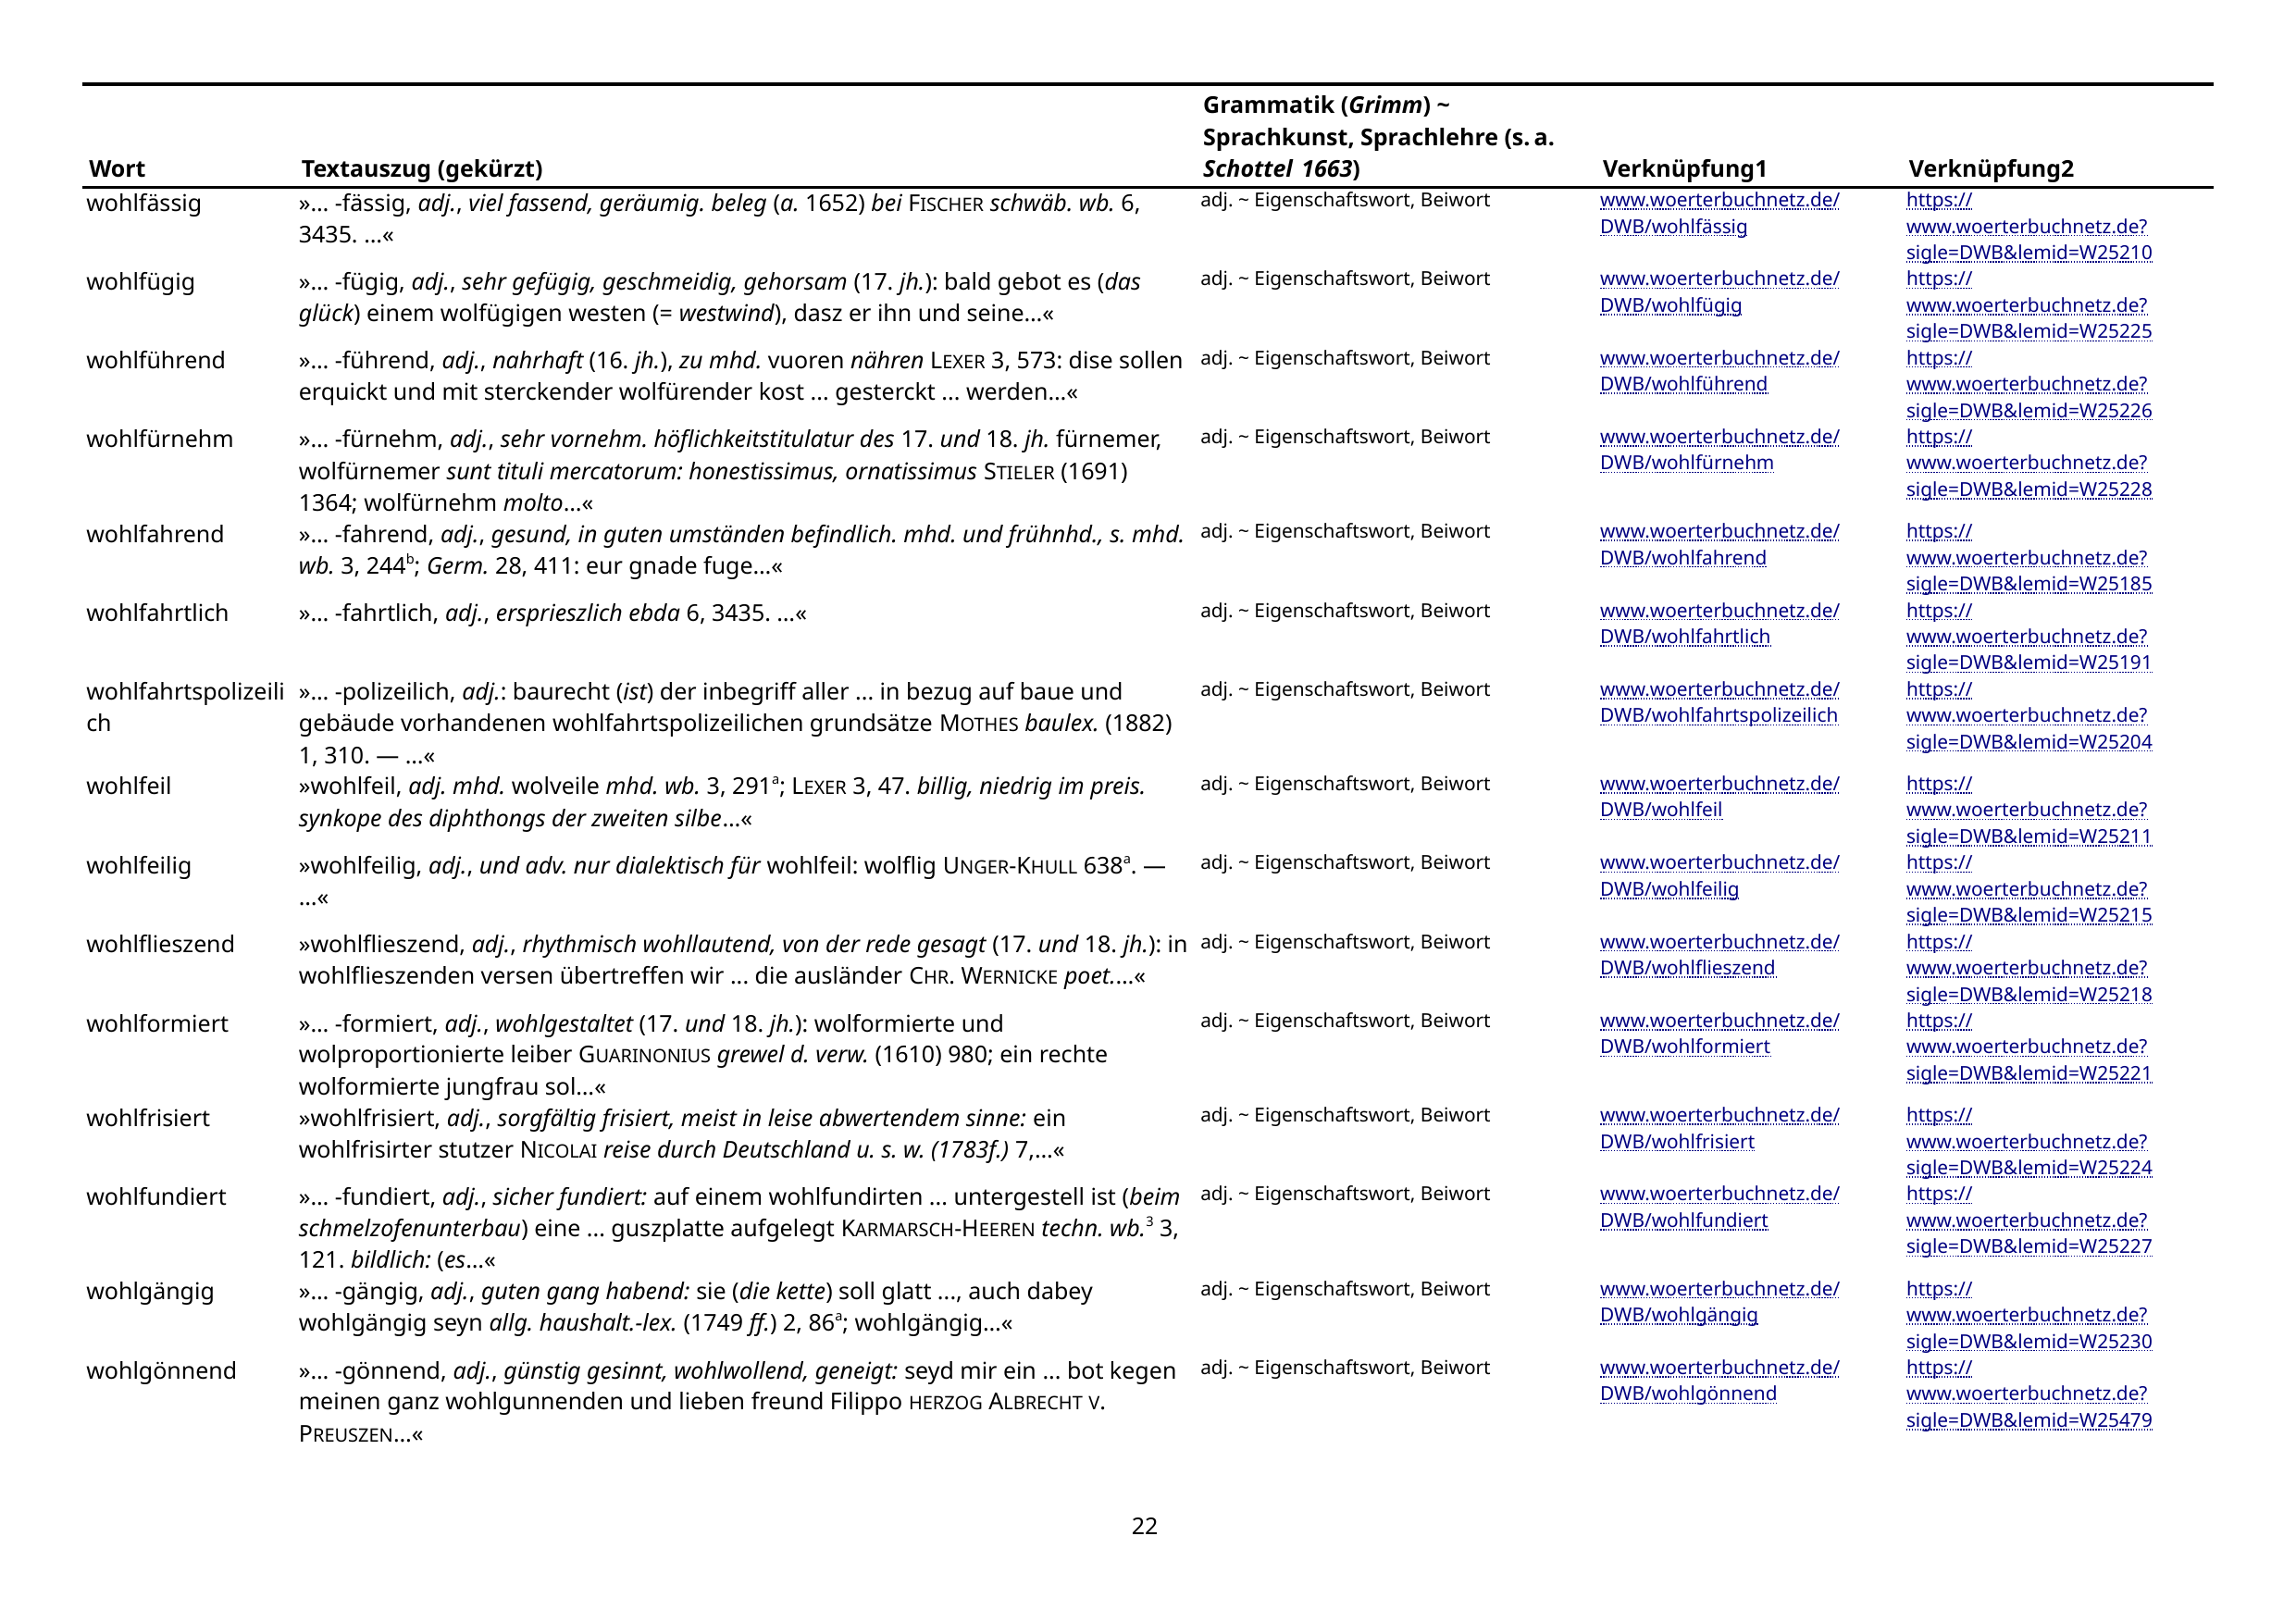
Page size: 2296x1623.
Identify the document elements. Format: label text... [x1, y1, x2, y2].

table_cell wohlformiert [82, 1007, 294, 1101]
table_cell adj. ~ Eigenschaftswort, Beiwort [1197, 189, 1595, 266]
table_cell www.woerterbuchnetz.de/DWB/wohlfrisiert [1596, 1101, 1902, 1181]
table_cell »… -gönnend, adj., günstig gesinnt, wohlwollend, geneigt: seyd mir ein ... bot kegen meinen ganz wohlgunnenden und lieben freund Filippo herzog Albrecht v. Preuszen…« [294, 1354, 1196, 1448]
table_cell www.woerterbuchnetz.de/DWB/wohlfahrtspolizeilich [1596, 675, 1902, 770]
table_cell www.woerterbuchnetz.de/DWB/wohlfundiert [1596, 1181, 1902, 1275]
table_cell »… -fahrtlich, adj., ersprieszlich ebda 6, 3435. …« [294, 597, 1196, 675]
table_cell wohlführend [82, 344, 294, 423]
table_cell wohlfeilig [82, 849, 294, 928]
table_cell »… -fundiert, adj., sicher fundiert: auf einem wohlfundirten ... untergestell ist (beim schmelzofenunterbau) eine ... guszplatte aufgelegt Karmarsch-Heeren techn. wb.3 3, 121. bildlich: (es…« [294, 1181, 1196, 1275]
table_cell adj. ~ Eigenschaftswort, Beiwort [1197, 928, 1595, 1007]
table_cell adj. ~ Eigenschaftswort, Beiwort [1197, 1181, 1595, 1275]
table_cell www.woerterbuchnetz.de/DWB/wohlfahrend [1596, 517, 1902, 597]
table_cell wohlfrisiert [82, 1101, 294, 1181]
table_cell adj. ~ Eigenschaftswort, Beiwort [1197, 597, 1595, 675]
table_cell https://www.woerterbuchnetz.de?sigle=DWB&lemid=W25215 [1902, 849, 2214, 928]
table_cell wohlfundiert [82, 1181, 294, 1275]
table_cell https://www.woerterbuchnetz.de?sigle=DWB&lemid=W25228 [1902, 423, 2214, 517]
table_cell wohlflieszend [82, 928, 294, 1007]
table_cell https://www.woerterbuchnetz.de?sigle=DWB&lemid=W25185 [1902, 517, 2214, 597]
table_cell www.woerterbuchnetz.de/DWB/wohlformiert [1596, 1007, 1902, 1101]
table_header Verknüpfung1 [1596, 86, 1902, 186]
table_cell www.woerterbuchnetz.de/DWB/wohlgängig [1596, 1275, 1902, 1354]
table_cell www.woerterbuchnetz.de/DWB/wohlfässig [1596, 189, 1902, 266]
table_header Verknüpfung2 [1902, 86, 2214, 186]
table_cell »… -fahrend, adj., gesund, in guten umständen befindlich. mhd. und frühnhd., s. mhd. wb. 3, 244b; Germ. 28, 411: eur gnade fuge…« [294, 517, 1196, 597]
table_cell adj. ~ Eigenschaftswort, Beiwort [1197, 675, 1595, 770]
table_cell wohlgängig [82, 1275, 294, 1354]
table_cell www.woerterbuchnetz.de/DWB/wohlführend [1596, 344, 1902, 423]
table_cell »… -führend, adj., nahrhaft (16. jh.), zu mhd. vuoren nähren Lexer 3, 573: dise sollen erquickt und mit sterckender wolfürender kost ... gesterckt ... werden…« [294, 344, 1196, 423]
table_cell »… -fässig, adj., viel fassend, geräumig. beleg (a. 1652) bei Fischer schwäb. wb. 6, 3435. …« [294, 189, 1196, 266]
table_cell adj. ~ Eigenschaftswort, Beiwort [1197, 266, 1595, 344]
table_cell »… -fürnehm, adj., sehr vornehm. höflichkeitstitulatur des 17. und 18. jh. fürnemer, wolfürnemer sunt tituli mercatorum: honestissimus, ornatissimus Stieler (1691) 1364; wolfürnehm molto…« [294, 423, 1196, 517]
table_cell »wohlfeil, adj. mhd. wolveile mhd. wb. 3, 291a; Lexer 3, 47. billig, niedrig im preis. synkope des diphthongs der zweiten silbe…« [294, 770, 1196, 849]
table_cell »… -formiert, adj., wohlgestaltet (17. und 18. jh.): wolformierte und wolproportionierte leiber Guarinonius grewel d. verw. (1610) 980; ein rechte wolformierte jungfrau sol…« [294, 1007, 1196, 1101]
table_cell https://www.woerterbuchnetz.de?sigle=DWB&lemid=W25204 [1902, 675, 2214, 770]
table_cell https://www.woerterbuchnetz.de?sigle=DWB&lemid=W25479 [1902, 1354, 2214, 1448]
table_cell »wohlfeilig, adj., und adv. nur dialektisch für wohlfeil: wolflig Unger-Khull 638a. — …« [294, 849, 1196, 928]
table_cell https://www.woerterbuchnetz.de?sigle=DWB&lemid=W25230 [1902, 1275, 2214, 1354]
table_cell www.woerterbuchnetz.de/DWB/wohlgönnend [1596, 1354, 1902, 1448]
table_cell adj. ~ Eigenschaftswort, Beiwort [1197, 1354, 1595, 1448]
table_cell www.woerterbuchnetz.de/DWB/wohlfürnehm [1596, 423, 1902, 517]
table_cell »… -gängig, adj., guten gang habend: sie (die kette) soll glatt ..., auch dabey wohlgängig seyn allg. haushalt.-lex. (1749 ff.) 2, 86a; wohlgängig…« [294, 1275, 1196, 1354]
table_cell adj. ~ Eigenschaftswort, Beiwort [1197, 770, 1595, 849]
table_cell wohlfahrtlich [82, 597, 294, 675]
table_cell adj. ~ Eigenschaftswort, Beiwort [1197, 1007, 1595, 1101]
table_cell wohlgönnend [82, 1354, 294, 1448]
table_cell »… -polizeilich, adj.: baurecht (ist) der inbegriff aller ... in bezug auf baue und gebäude vorhandenen wohlfahrtspolizeilichen grundsätze Mothes baulex. (1882) 1, 310. — …« [294, 675, 1196, 770]
table_cell www.woerterbuchnetz.de/DWB/wohlfügig [1596, 266, 1902, 344]
table_cell https://www.woerterbuchnetz.de?sigle=DWB&lemid=W25227 [1902, 1181, 2214, 1275]
table_cell https://www.woerterbuchnetz.de?sigle=DWB&lemid=W25226 [1902, 344, 2214, 423]
table_cell www.woerterbuchnetz.de/DWB/wohlfeilig [1596, 849, 1902, 928]
table_cell adj. ~ Eigenschaftswort, Beiwort [1197, 1101, 1595, 1181]
table_cell https://www.woerterbuchnetz.de?sigle=DWB&lemid=W25210 [1902, 189, 2214, 266]
table_cell https://www.woerterbuchnetz.de?sigle=DWB&lemid=W25218 [1902, 928, 2214, 1007]
table_header Textauszug (gekürzt) [294, 86, 1196, 186]
table_cell www.woerterbuchnetz.de/DWB/wohlfeil [1596, 770, 1902, 849]
table_cell »wohlfrisiert, adj., sorgfältig frisiert, meist in leise abwertendem sinne: ein wohlfrisirter stutzer Nicolai reise durch Deutschland u. s. w. (1783f.) 7,…« [294, 1101, 1196, 1181]
table_cell www.woerterbuchnetz.de/DWB/wohlflieszend [1596, 928, 1902, 1007]
table_cell wohlfügig [82, 266, 294, 344]
table_cell adj. ~ Eigenschaftswort, Beiwort [1197, 849, 1595, 928]
table_cell https://www.woerterbuchnetz.de?sigle=DWB&lemid=W25225 [1902, 266, 2214, 344]
table_cell wohlfahrend [82, 517, 294, 597]
table_cell https://www.woerterbuchnetz.de?sigle=DWB&lemid=W25224 [1902, 1101, 2214, 1181]
table_cell wohlfässig [82, 189, 294, 266]
table_cell wohlfeil [82, 770, 294, 849]
table_cell wohlfahrtspolizeilich [82, 675, 294, 770]
table_cell https://www.woerterbuchnetz.de?sigle=DWB&lemid=W25221 [1902, 1007, 2214, 1101]
table_header Grammatik (Grimm) ~ Sprachkunst, Sprachlehre (s. a. Schottel 1663) [1197, 86, 1595, 186]
table_cell »… -fügig, adj., sehr gefügig, geschmeidig, gehorsam (17. jh.): bald gebot es (das glück) einem wolfügigen westen (= westwind), dasz er ihn und seine…« [294, 266, 1196, 344]
table_cell adj. ~ Eigenschaftswort, Beiwort [1197, 423, 1595, 517]
table_header Wort [82, 86, 294, 186]
table_cell adj. ~ Eigenschaftswort, Beiwort [1197, 517, 1595, 597]
table_cell adj. ~ Eigenschaftswort, Beiwort [1197, 344, 1595, 423]
table_cell www.woerterbuchnetz.de/DWB/wohlfahrtlich [1596, 597, 1902, 675]
table_cell wohlfürnehm [82, 423, 294, 517]
table_cell »wohlflieszend, adj., rhythmisch wohllautend, von der rede gesagt (17. und 18. jh.): in wohlflieszenden versen übertreffen wir ... die ausländer Chr. Wernicke poet.…« [294, 928, 1196, 1007]
table_cell adj. ~ Eigenschaftswort, Beiwort [1197, 1275, 1595, 1354]
table_cell https://www.woerterbuchnetz.de?sigle=DWB&lemid=W25211 [1902, 770, 2214, 849]
table_cell https://www.woerterbuchnetz.de?sigle=DWB&lemid=W25191 [1902, 597, 2214, 675]
